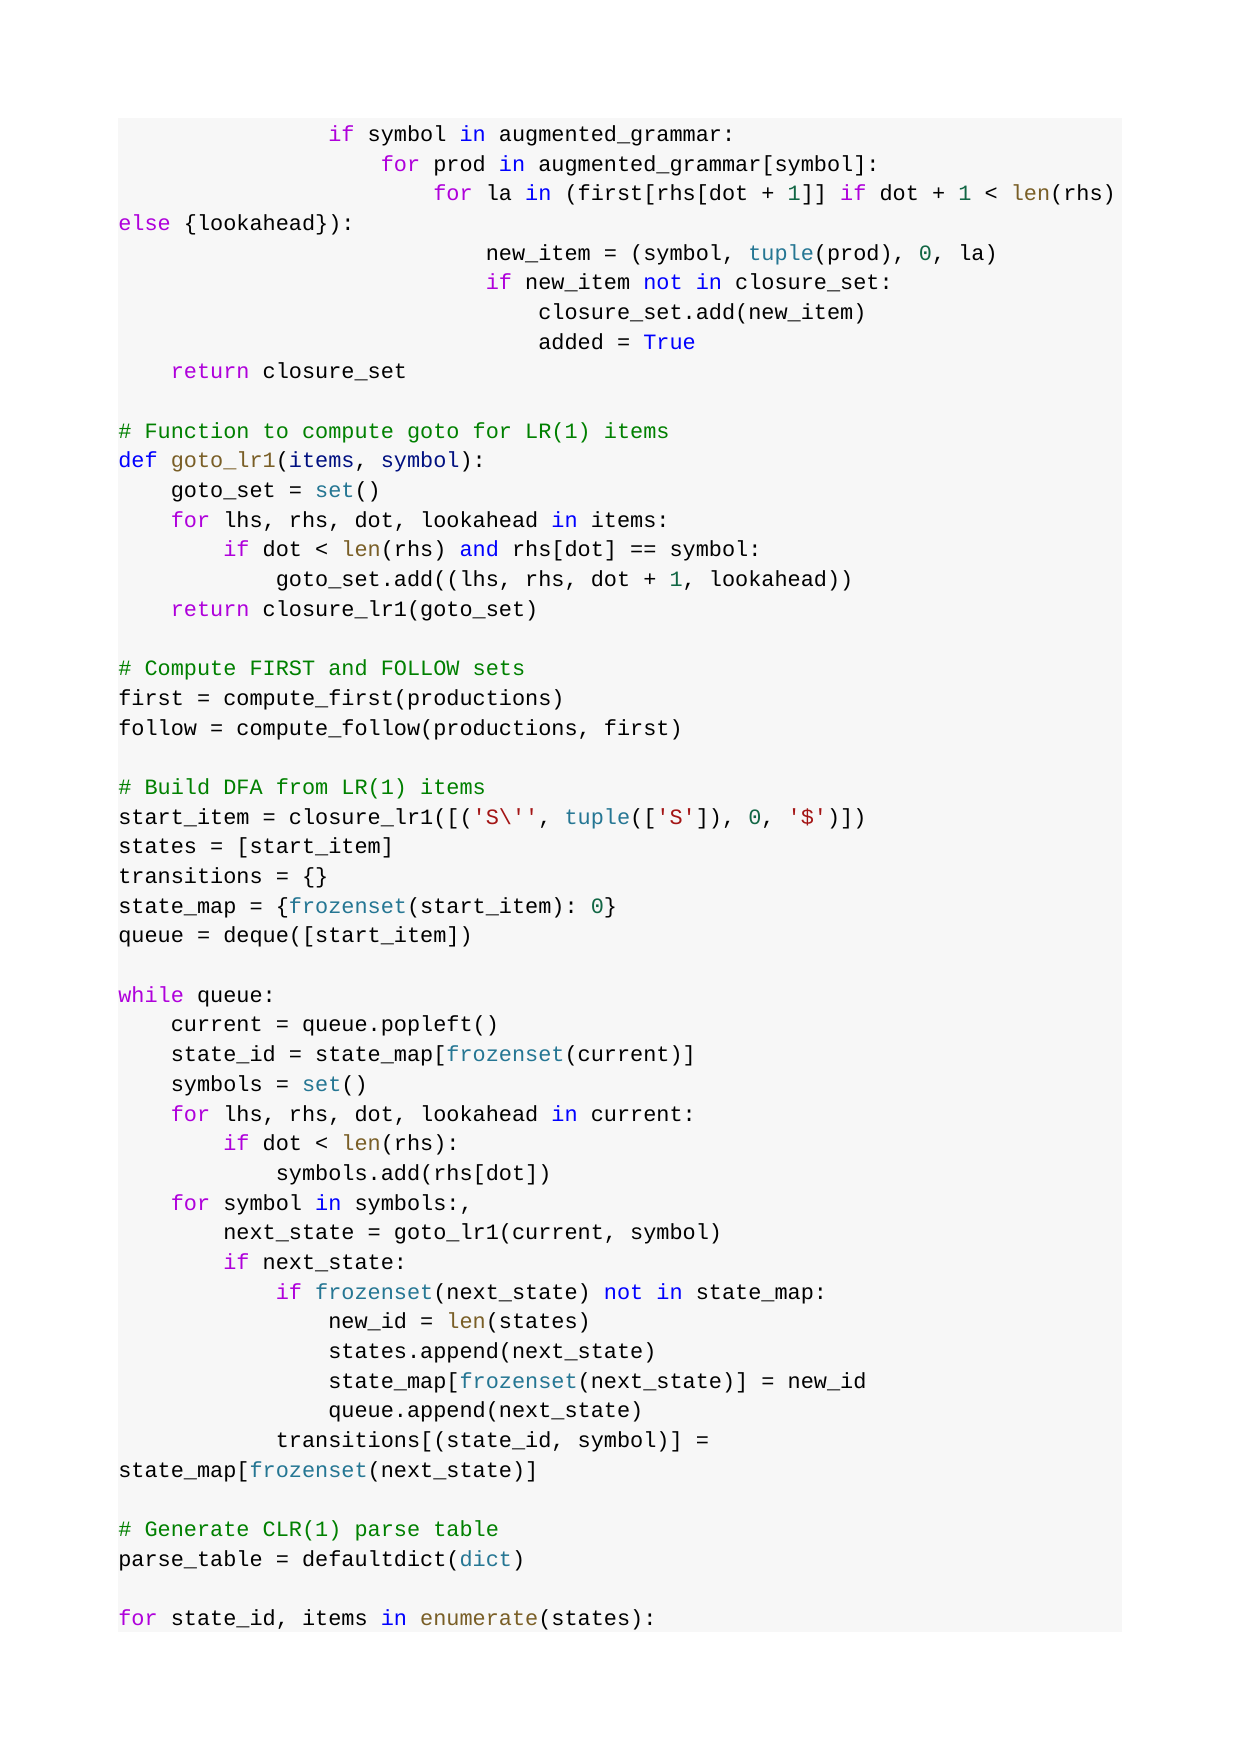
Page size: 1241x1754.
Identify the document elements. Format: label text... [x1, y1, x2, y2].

text symbols.add(rhs[dot]) [118, 1157, 1122, 1187]
text # Compute FIRST and FOLLOW sets [118, 652, 1122, 682]
text if next_state: [118, 1246, 1122, 1276]
text states = [start_item] [118, 831, 1122, 860]
text return closure_lr1(goto_set) [118, 593, 1122, 623]
text follow = compute_follow(productions, first) [118, 712, 1122, 742]
text if dot < len(rhs) and rhs[dot] == symbol: [118, 534, 1122, 563]
text closure_set.add(new_item) [118, 296, 1122, 326]
text for prod in augmented_grammar[symbol]: [118, 148, 1122, 177]
text if dot < len(rhs): [118, 1127, 1122, 1157]
text new_id = len(states) [118, 1306, 1122, 1335]
text symbols = set() [118, 1068, 1122, 1098]
text # Function to compute goto for LR(1) items [118, 415, 1122, 445]
text start_item = closure_lr1([('S\'', tuple(['S']), 0, '$')]) [118, 801, 1122, 831]
text first = compute_first(productions) [118, 682, 1122, 712]
text for symbol in symbols:, [118, 1187, 1122, 1217]
text if symbol in augmented_grammar: [118, 118, 1122, 148]
text while queue: [118, 979, 1122, 1009]
text transitions[(state_id, symbol)] = state_map[frozenset(next_state)] [118, 1424, 1122, 1484]
text goto_set.add((lhs, rhs, dot + 1, lookahead)) [118, 563, 1122, 593]
text # Build DFA from LR(1) items [118, 771, 1122, 801]
text new_item = (symbol, tuple(prod), 0, la) [118, 237, 1122, 267]
text added = True [118, 326, 1122, 356]
text state_id = state_map[frozenset(current)] [118, 1038, 1122, 1068]
text queue = deque([start_item]) [118, 920, 1122, 949]
text next_state = goto_lr1(current, symbol) [118, 1217, 1122, 1246]
text state_map[frozenset(next_state)] = new_id [118, 1365, 1122, 1395]
text def goto_lr1(items, symbol): [118, 445, 1122, 474]
text queue.append(next_state) [118, 1395, 1122, 1424]
text return closure_set [118, 356, 1122, 385]
text state_map = {frozenset(start_item): 0} [118, 890, 1122, 920]
text for lhs, rhs, dot, lookahead in items: [118, 504, 1122, 534]
text # Generate CLR(1) parse table [118, 1513, 1122, 1543]
text parse_table = defaultdict(dict) [118, 1543, 1122, 1573]
text goto_set = set() [118, 474, 1122, 504]
text if new_item not in closure_set: [118, 267, 1122, 296]
text for state_id, items in enumerate(states): [118, 1602, 1122, 1632]
text for la in (first[rhs[dot + 1]] if dot + 1 < len(rhs) else {lookahead}): [118, 177, 1122, 237]
text if frozenset(next_state) not in state_map: [118, 1276, 1122, 1306]
text current = queue.popleft() [118, 1009, 1122, 1038]
text transitions = {} [118, 860, 1122, 890]
text for lhs, rhs, dot, lookahead in current: [118, 1098, 1122, 1127]
text states.append(next_state) [118, 1335, 1122, 1365]
